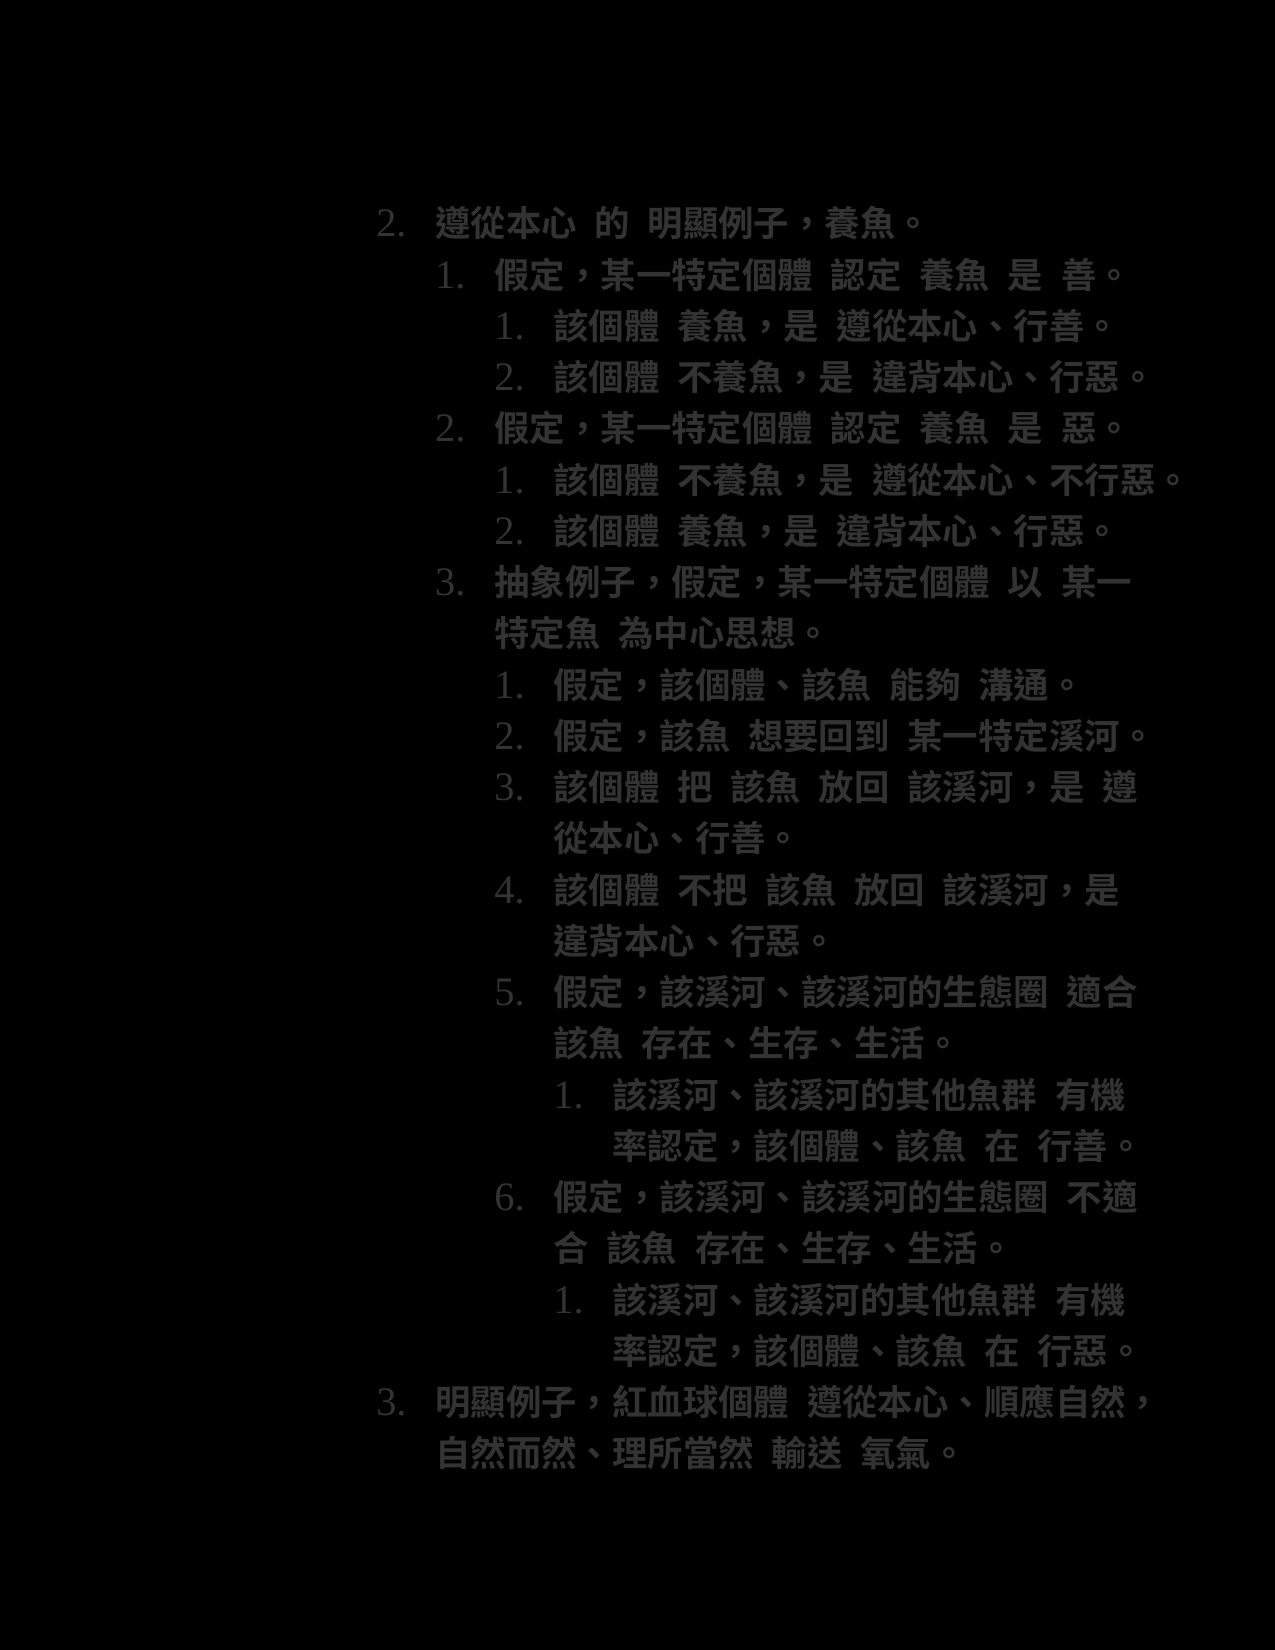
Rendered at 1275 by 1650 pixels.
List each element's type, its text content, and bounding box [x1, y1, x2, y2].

list 假定，該個體、該魚 能夠 溝通。 [494, 657, 1157, 708]
list 該個體 養魚，是 違背本心、行惡。 [494, 503, 1157, 554]
list 該個體 把 該魚 放回 該溪河，是 遵從本心、行善。 [494, 759, 1157, 862]
list 假定，該溪河、該溪河的生態圈 適合 該魚 存在、生存、生活。 [494, 964, 1157, 1067]
list 假定，某一特定個體 認定 養魚 是 善。 [435, 247, 1157, 298]
list 該溪河、該溪河的其他魚群 有機率認定，該個體、該魚 在 行善。 [553, 1067, 1157, 1169]
list 該溪河、該溪河的其他魚群 有機率認定，該個體、該魚 在 行惡。 [553, 1272, 1157, 1374]
list 該個體 不養魚，是 違背本心、行惡。 [494, 349, 1157, 401]
list 假定，某一特定個體 認定 養魚 是 惡。 [435, 401, 1157, 452]
list 該個體 不養魚，是 遵從本心、不行惡。 [494, 452, 1157, 503]
list 假定，該溪河、該溪河的生態圈 不適合 該魚 存在、生存、生活。 [494, 1169, 1157, 1272]
list 遵從本心 的 明顯例子，養魚。 [376, 196, 1157, 247]
list 假定，該魚 想要回到 某一特定溪河。 [494, 708, 1157, 759]
list 該個體 不把 該魚 放回 該溪河，是 違背本心、行惡。 [494, 862, 1157, 964]
list 明顯例子，紅血球個體 遵從本心、順應自然，自然而然、理所當然 輸送 氧氣。 [376, 1374, 1157, 1477]
list 該個體 養魚，是 遵從本心、行善。 [494, 298, 1157, 349]
list 抽象例子，假定，某一特定個體 以 某一特定魚 為中心思想。 [435, 554, 1157, 657]
